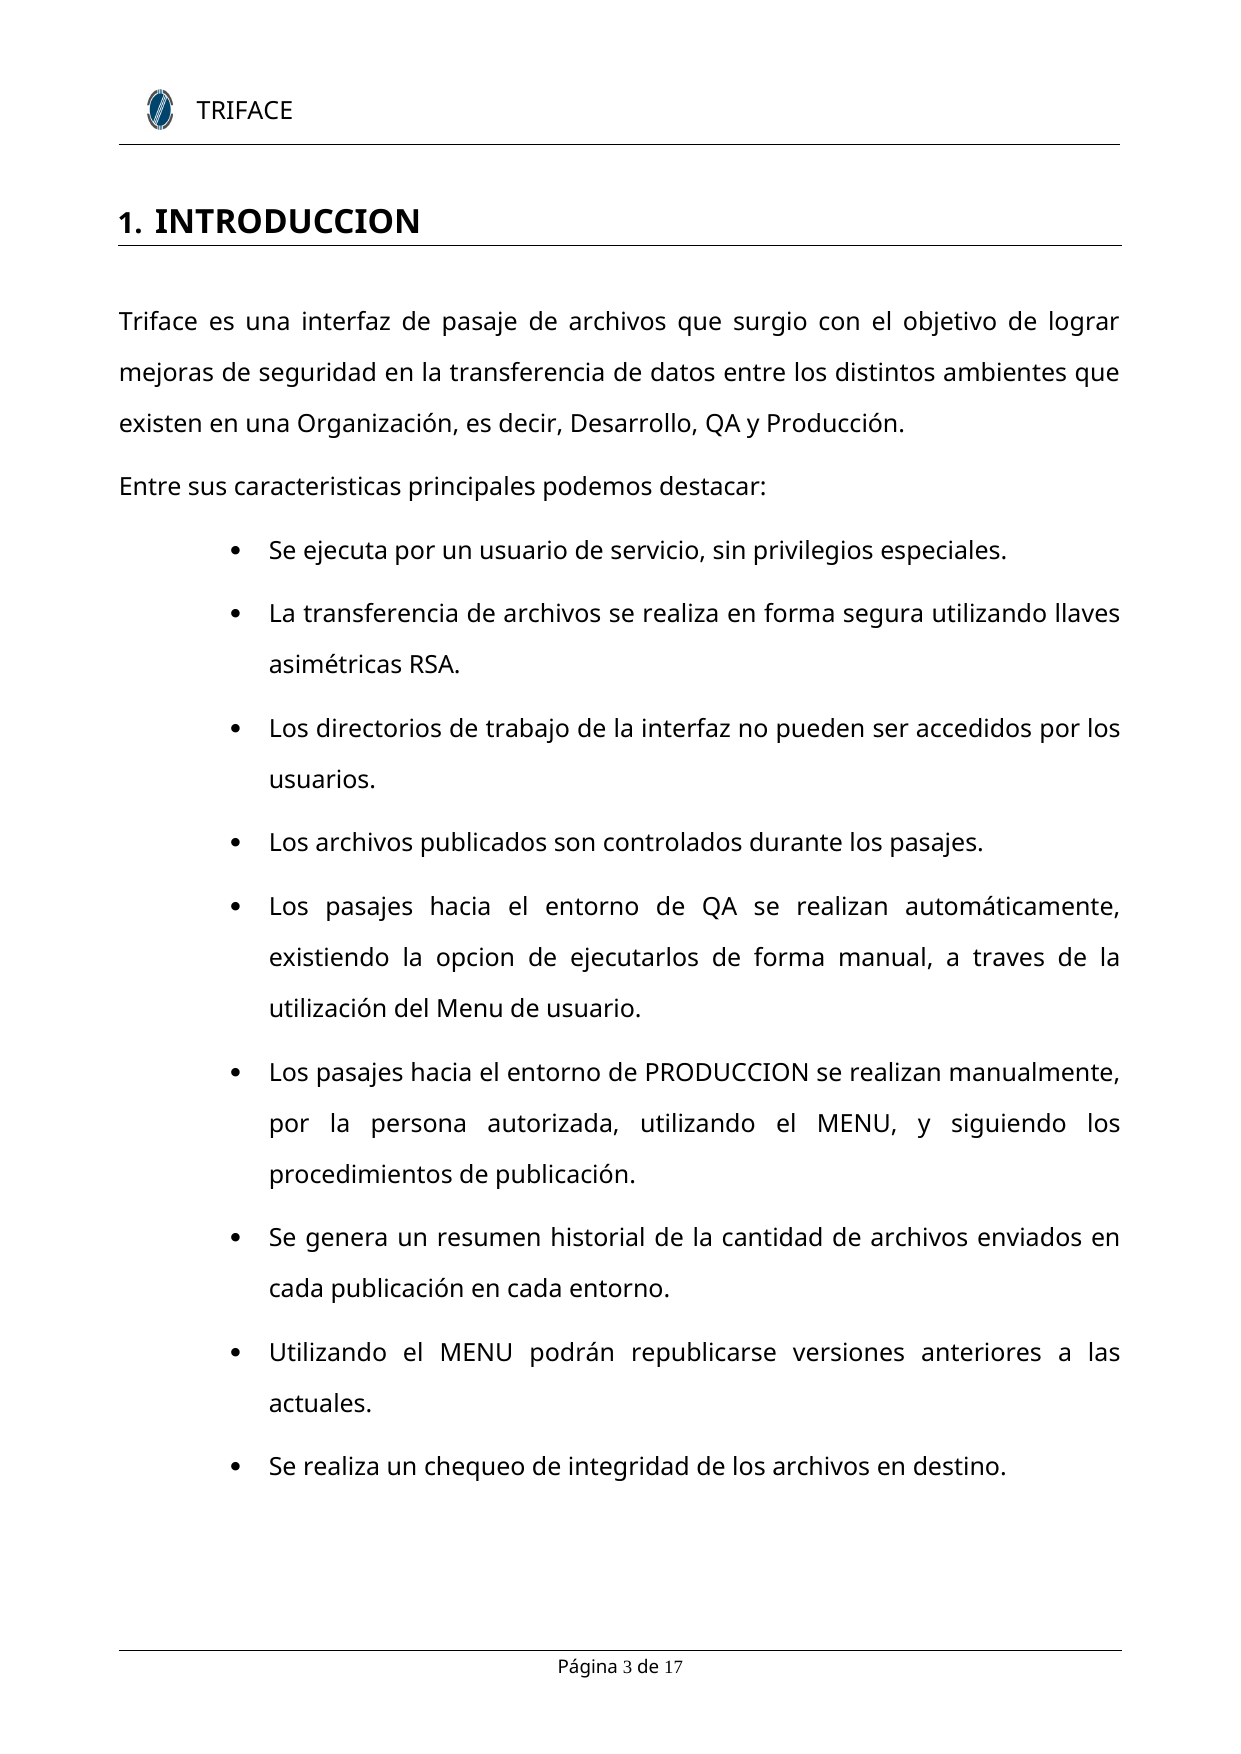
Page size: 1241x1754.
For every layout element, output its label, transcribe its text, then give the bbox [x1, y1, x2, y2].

picture [146, 87, 173, 132]
list Se ejecuta por un usuario de servicio, sin privilegios especiales. [231, 532, 1122, 566]
list Se realiza un chequeo de integridad de los archivos en destino. [231, 1449, 1122, 1483]
list Los directorios de trabajo de la interfaz no pueden ser accedidos por los usuarios. [231, 711, 1122, 796]
text Entre sus caracteristicas principales podemos destacar: [118, 469, 1122, 503]
list Los archivos publicados son controlados durante los pasajes. [231, 825, 1122, 859]
list Los pasajes hacia el entorno de QA se realizan automáticamente, existiendo la opcion de ejecutarlos de forma manual, a traves de la utilización del Menu de usuario. [231, 889, 1122, 1025]
list Los pasajes hacia el entorno de PRODUCCION se realizan manualmente, por la persona autorizada, utilizando el MENU, y siguiendo los procedimientos de publicación. [231, 1054, 1122, 1190]
list La transferencia de archivos se realiza en forma segura utilizando llaves asimétricas RSA. [231, 596, 1122, 681]
subtitle INTRODUCCION [117, 197, 1122, 246]
list Se genera un resumen historial de la cantidad de archivos enviados en cada publicación en cada entorno. [231, 1220, 1122, 1305]
text Triface es una interfaz de pasaje de archivos que surgio con el objetivo de lograr mejoras de seguridad en la transferencia de datos entre los distintos ambientes que existen en una Organización, es decir, Desarrollo, QA y Producción. [118, 303, 1122, 439]
list Utilizando el MENU podrán republicarse versiones anteriores a las actuales. [231, 1334, 1122, 1419]
